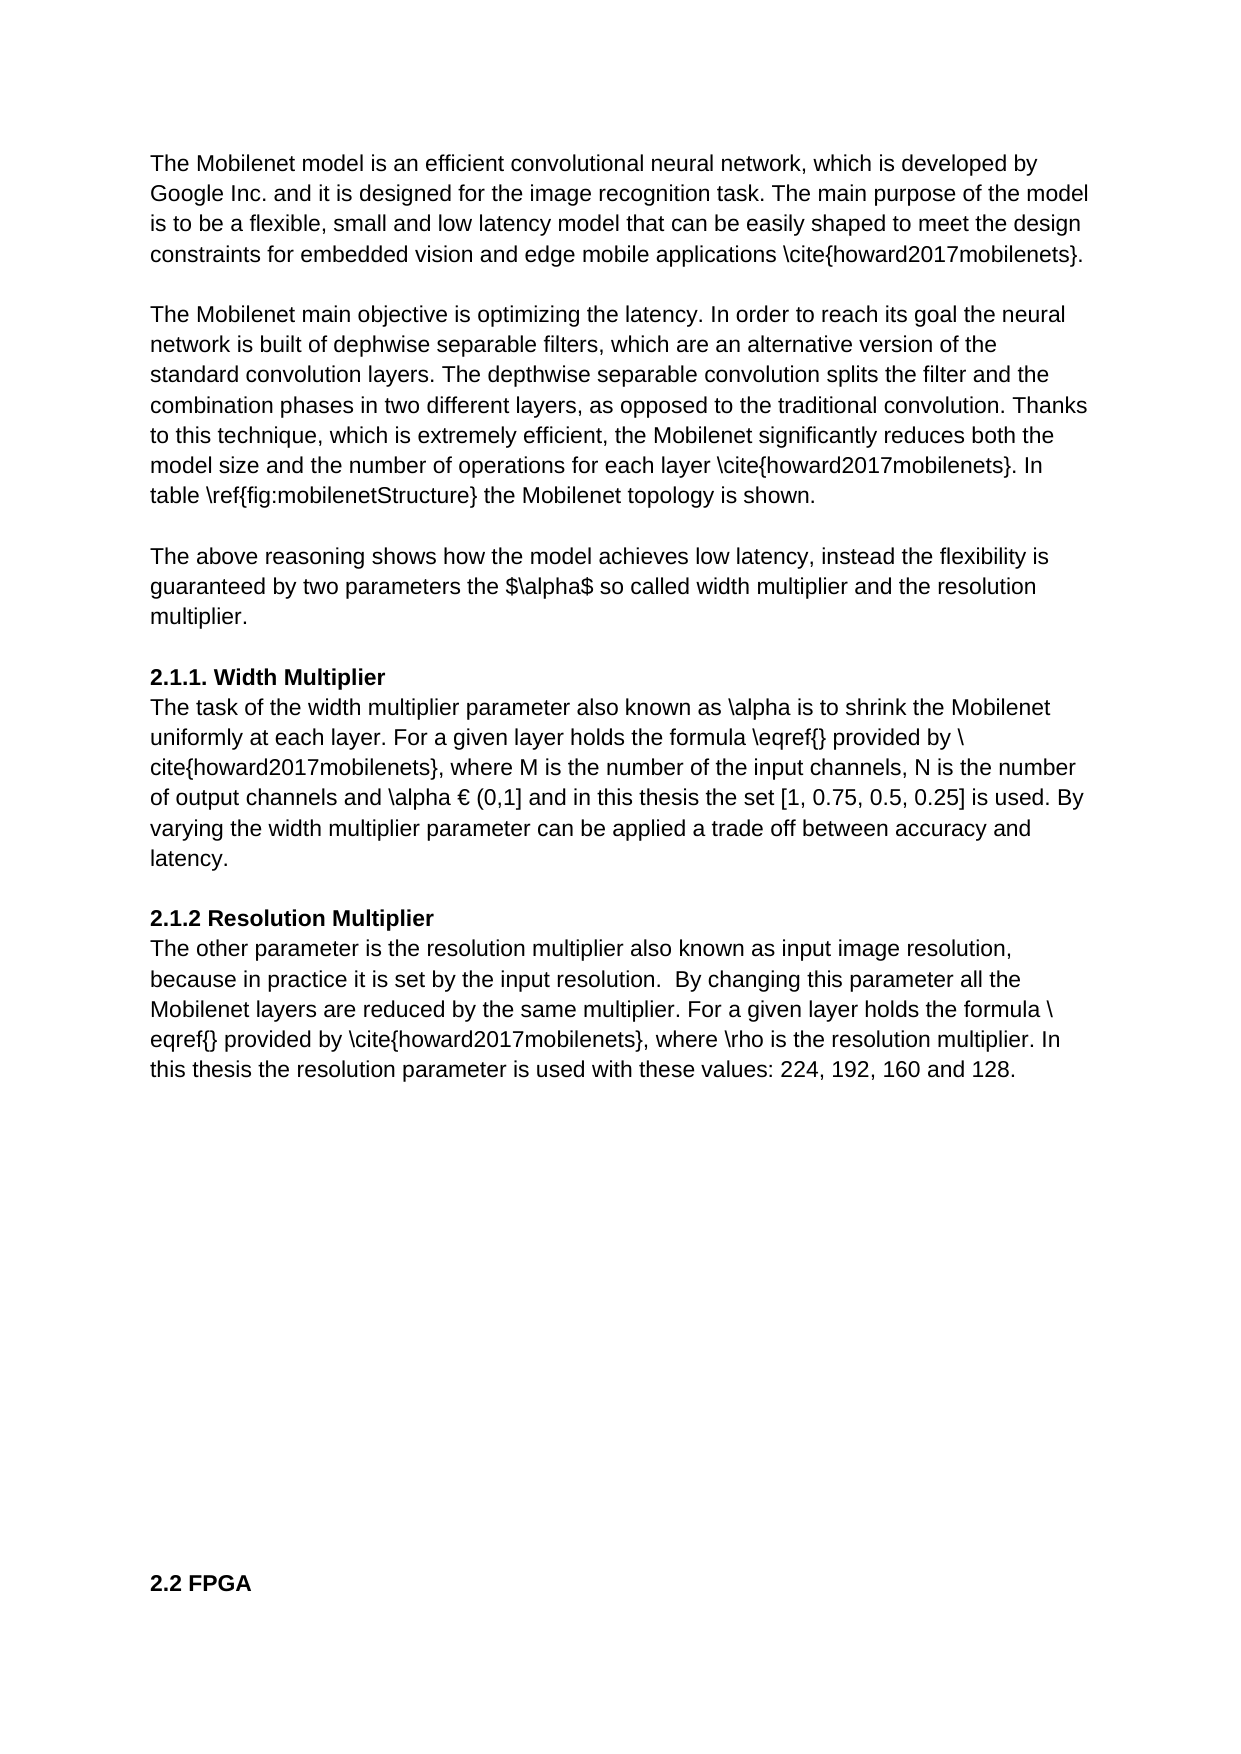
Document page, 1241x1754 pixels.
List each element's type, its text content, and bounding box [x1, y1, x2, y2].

text 2.1.2 Resolution Multiplier [150, 905, 1090, 932]
text The above reasoning shows how the model achieves low latency, instead the flexibility is guaranteed by two parameters the $\alpha$ so called width multiplier and the resolution multiplier. [150, 543, 1090, 629]
text The Mobilenet model is an efficient convolutional neural network, which is developed by Google Inc. and it is designed for the image recognition task. The main purpose of the model is to be a flexible, small and low latency model that can be easily shaped to meet the design constraints for embedded vision and edge mobile applications \cite{howard2017mobilenets}. [150, 150, 1090, 267]
text The Mobilenet main objective is optimizing the latency. In order to reach its goal the neural network is built of dephwise separable filters, which are an alternative version of the standard convolution layers. The depthwise separable convolution splits the filter and the combination phases in two different layers, as opposed to the traditional convolution. Thanks to this technique, which is extremely efficient, the Mobilenet significantly reduces both the model size and the number of operations for each layer \cite{howard2017mobilenets}. In table \ref{fig:mobilenetStructure} the Mobilenet topology is shown. [150, 301, 1090, 509]
text The other parameter is the resolution multiplier also known as input image resolution, because in practice it is set by the input resolution. By changing this parameter all the Mobilenet layers are reduced by the same multiplier. For a given layer holds the formula \eqref{} provided by \cite{howard2017mobilenets}, where \rho is the resolution multiplier. In this thesis the resolution parameter is used with these values: 224, 192, 160 and 128. [150, 935, 1090, 1083]
text 2.1.1. Width Multiplier [150, 663, 1090, 690]
text The task of the width multiplier parameter also known as \alpha is to shrink the Mobilenet uniformly at each layer. For a given layer holds the formula \eqref{} provided by \cite{howard2017mobilenets}, where M is the number of the input channels, N is the number of output channels and \alpha € (0,1] and in this thesis the set [1, 0.75, 0.5, 0.25] is used. By varying the width multiplier parameter can be applied a trade off between accuracy and latency. [150, 694, 1090, 871]
text 2.2 FPGA [150, 1570, 1090, 1596]
